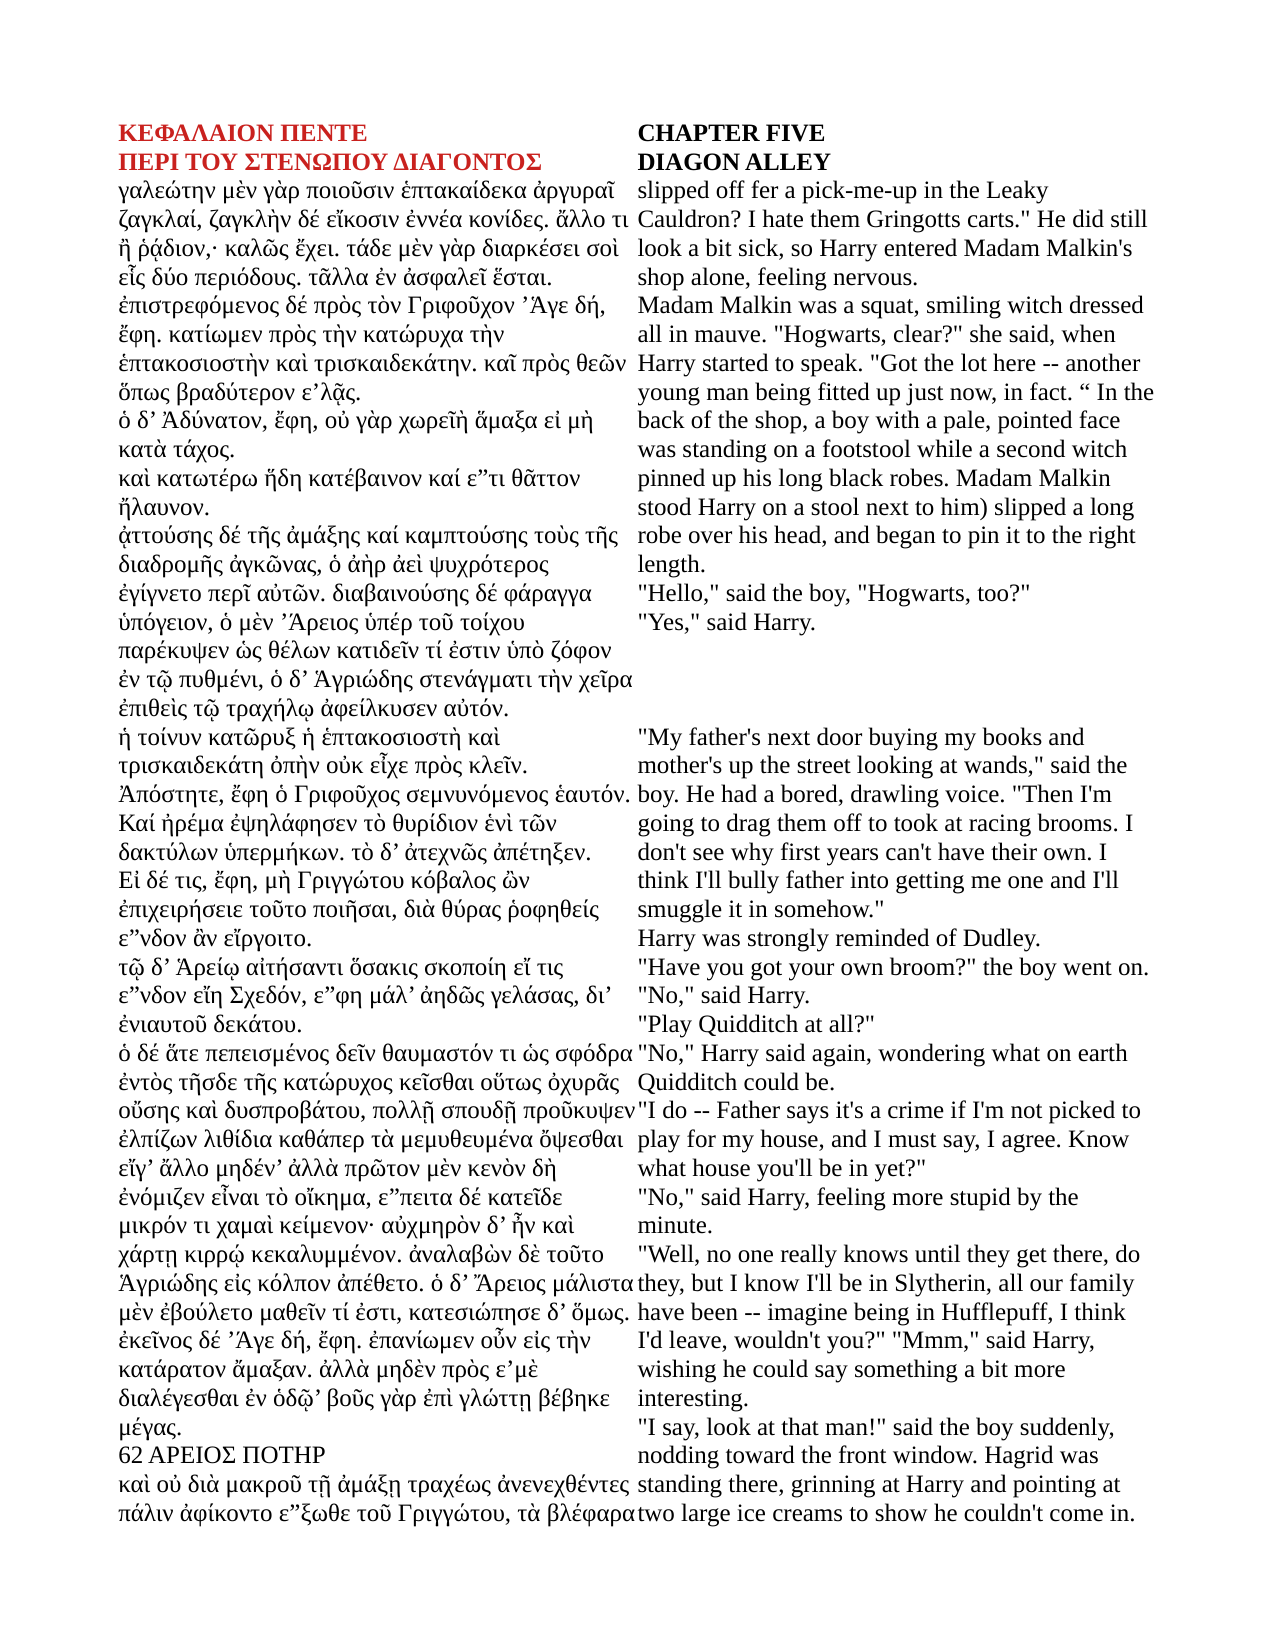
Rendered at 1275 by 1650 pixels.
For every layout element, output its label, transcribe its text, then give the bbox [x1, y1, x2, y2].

table_header ΚΕΦΑΛΑΙΟΝ ΠΕΝΤΕ ΠΕΡΙ ΤΟΥ ΣΤΕΝΩΠΟΥ ΔΙΑΓΟΝΤΟΣ [118, 118, 637, 176]
table_cell γαλεώτην μὲν γὰρ ποιοῦσιν ἑπτακαίδεκα ἀργυραῖ ζαγκλαί, ζαγκλὴν δέ εἴκοσιν ἐννέα κονίδες. ἄλλο τι ἢ ῥᾴδιον,· καλῶς ἔχει. τάδε μὲν γὰρ διαρκέσει σοὶ εἷς δύο περιόδους. τᾶλλα ἐν ἀσφαλεῖ ἕσται. ἐπιστρεφόμενος δέ πρὸς τὸν Γριφοῦχον ’Ἁγε δή, ἔφη. κατίωμεν πρὸς τὴν κατώρυχα τὴν ἑπτακοσιοστὴν καὶ τρισκαιδεκάτην. καῖ πρὸς θεῶν ὅπως βραδύτερον ε’λᾷς. ὁ δ’ Ἀδύνατον, ἔφη, οὐ γὰρ χωρεῖὴ ἅμαξα εἰ μὴ κατὰ τάχος. καὶ κατωτέρω ἥδη κατέβαινον καί ε”τι θᾶττον ἤλαυνον. ᾀττούσης δέ τῆς ἀμάξης καί καμπτούσης τοὺς τῆς διαδρομῆς ἀγκῶνας, ὁ ἀὴρ ἀεὶ ψυχρότερος ἐγίγνετο περῖ αὐτῶν. διαβαινούσης δέ φάραγγα ὑπόγειον, ὁ μὲν ’Άρειος ὑπέρ τοῦ τοίχου παρέκυψεν ὡς θέλων κατιδεῖν τί ἐστιν ὑπὸ ζόφον ἐν τῷ πυθμένι, ὁ δ’ Ἁγριώδης στενάγματι τὴν χεῖρα ἐπιθεὶς τῷ τραχήλῳ ἀφείλκυσεν αὐτόν. ἡ τοίνυν κατῶρυξ ἡ ἑπτακοσιοστὴ καὶ τρισκαιδεκάτη ὀπὴν οὐκ εἶχε πρὸς κλεῖν. Ἀπόστητε, ἔφη ὁ Γριφοῦχος σεμνυνόμενος ἑαυτόν. Καί ἠρέμα ἐψηλάφησεν τὸ θυρίδιον ἑνὶ τῶν δακτύλων ὑπερμήκων. τὸ δ’ ἀτεχνῶς ἀπέτηξεν. Εἰ δέ τις, ἔφη, μὴ Γριγγώτου κόβαλος ὢν ἐπιχειρήσειε τοῦτο ποιῆσαι, διὰ θύρας ῥοφηθείς ε”νδον ἂν εἴργοιτο. τῷ δ’ Ἁρείῳ αἰτήσαντι ὅσακις σκοποίη εἴ τις ε”νδον εἴη Σχεδόν, ε”φη μάλ’ ἀηδῶς γελάσας, δι’ ἐνιαυτοῦ δεκάτου. ὁ δέ ἅτε πεπεισμένος δεῖν θαυμαστόν τι ὡς σφόδρα ἐντὸς τῆσδε τῆς κατώρυχος κεῖσθαι οὕτως ὀχυρᾶς οὔσης καὶ δυσπροβάτου, πολλῇ σπουδῇ προῦκυψεν ἐλπίζων λιθίδια καθάπερ τὰ μεμυθευμένα ὄψεσθαι εἴγ’ ἄλλο μηδέν’ ἀλλὰ πρῶτον μὲν κενὸν δὴ ἐνόμιζεν εἶναι τὸ οἴκημα, ε”πειτα δέ κατεῖδε μικρόν τι χαμαὶ κείμενον· αὐχμηρὸν δ’ ἦν καὶ χάρτῃ κιρρῴ κεκαλυμμένον. ἀναλαβὼν δὲ τοῦτο Ἁγριώδης εἰς κόλπον ἀπέθετο. ὁ δ’ Ἄρειος μάλιστα μὲν ἐβούλετο μαθεῖν τί ἐστι, κατεσιώπησε δ’ ὅμως. ἐκεῖνος δέ ’Άγε δή, ἔφη. ἐπανίωμεν οὖν εἰς τὴν κατάρατον ἄμαξαν. ἀλλὰ μηδὲν πρὸς ε’μὲ διαλέγεσθαι ἐν ὁδῷ’ βοῦς γὰρ ἐπὶ γλώττῃ βέβηκε μέγας. 62 ΑΡΕΙΟΣ ΠΟΤΗΡ καὶ οὐ διὰ μακροῦ τῇ ἀμάξῃ τραχέως ἀνενεχθέντες πάλιν ἀφίκοντο ε”ξωθε τοῦ Γριγγώτου, τὰ βλέφαρα [118, 176, 637, 1527]
table_cell slipped off fer a pick-me-up in the Leaky Cauldron? I hate them Gringotts carts." He did still look a bit sick, so Harry entered Madam Malkin's shop alone, feeling nervous. Madam Malkin was a squat, smiling witch dressed all in mauve. "Hogwarts, clear?" she said, when Harry started to speak. "Got the lot here -- another young man being fitted up just now, in fact. “ In the back of the shop, a boy with a pale, pointed face was standing on a footstool while a second witch pinned up his long black robes. Madam Malkin stood Harry on a stool next to him) slipped a long robe over his head, and began to pin it to the right length. "Hello," said the boy, "Hogwarts, too?" "Yes," said Harry. "My father's next door buying my books and mother's up the street looking at wands," said the boy. He had a bored, drawling voice. "Then I'm going to drag them off to took at racing brooms. I don't see why first years can't have their own. I think I'll bully father into getting me one and I'll smuggle it in somehow." Harry was strongly reminded of Dudley. "Have you got your own broom?" the boy went on. "No," said Harry. "Play Quidditch at all?" "No," Harry said again, wondering what on earth Quidditch could be. "I do -- Father says it's a crime if I'm not picked to play for my house, and I must say, I agree. Know what house you'll be in yet?" "No," said Harry, feeling more stupid by the minute. "Well, no one really knows until they get there, do they, but I know I'll be in Slytherin, all our family have been -- imagine being in Hufflepuff, I think I'd leave, wouldn't you?" "Mmm," said Harry, wishing he could say something a bit more interesting. "I say, look at that man!" said the boy suddenly, nodding toward the front window. Hagrid was standing there, grinning at Harry and pointing at two large ice creams to show he couldn't come in. [637, 176, 1157, 1527]
table_header CHAPTER FIVE DIAGON ALLEY [637, 118, 1157, 176]
